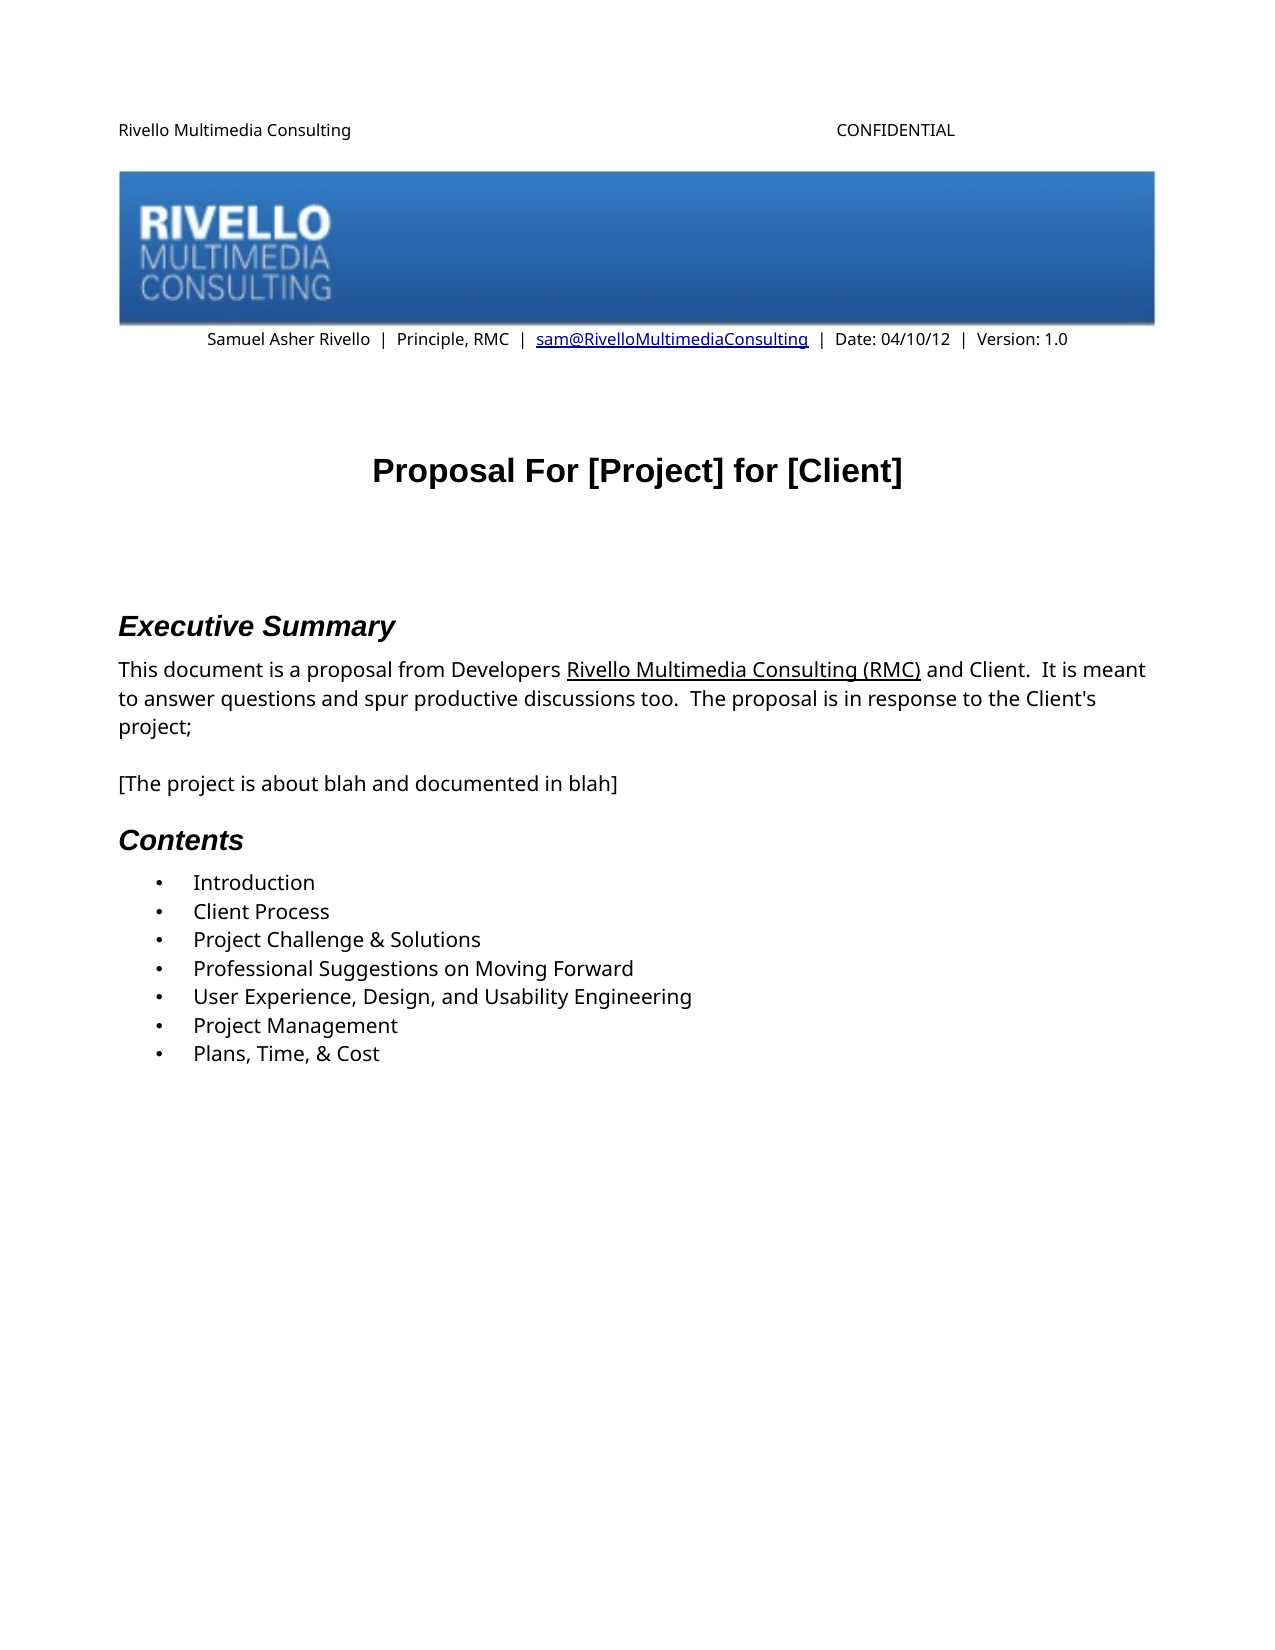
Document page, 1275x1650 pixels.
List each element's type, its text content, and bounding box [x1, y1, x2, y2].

list Client Process [156, 897, 1157, 925]
subtitle Proposal For [Project] for [Client] [118, 451, 1157, 490]
list Introduction [156, 868, 1157, 897]
subtitle Executive Summary [118, 609, 1157, 643]
text Samuel Asher Rivello | Principle, RMC | sam@RivelloMultimediaConsulting | Date: 04/10/12 | Version: 1.0 [118, 328, 1157, 350]
subtitle Contents [118, 822, 1157, 856]
list User Experience, Design, and Usability Engineering [156, 982, 1157, 1011]
text [The project is about blah and documented in blah] [118, 769, 1157, 797]
list Project Challenge & Solutions [156, 925, 1157, 954]
list Plans, Time, & Cost [156, 1039, 1157, 1068]
list Project Management [156, 1011, 1157, 1039]
text This document is a proposal from Developers Rivello Multimedia Consulting (RMC) and Client. It is meant to answer questions and spur productive discussions too. The proposal is in response to the Client's project; [118, 655, 1157, 741]
picture [118, 170, 1157, 328]
list Professional Suggestions on Moving Forward [156, 954, 1157, 982]
